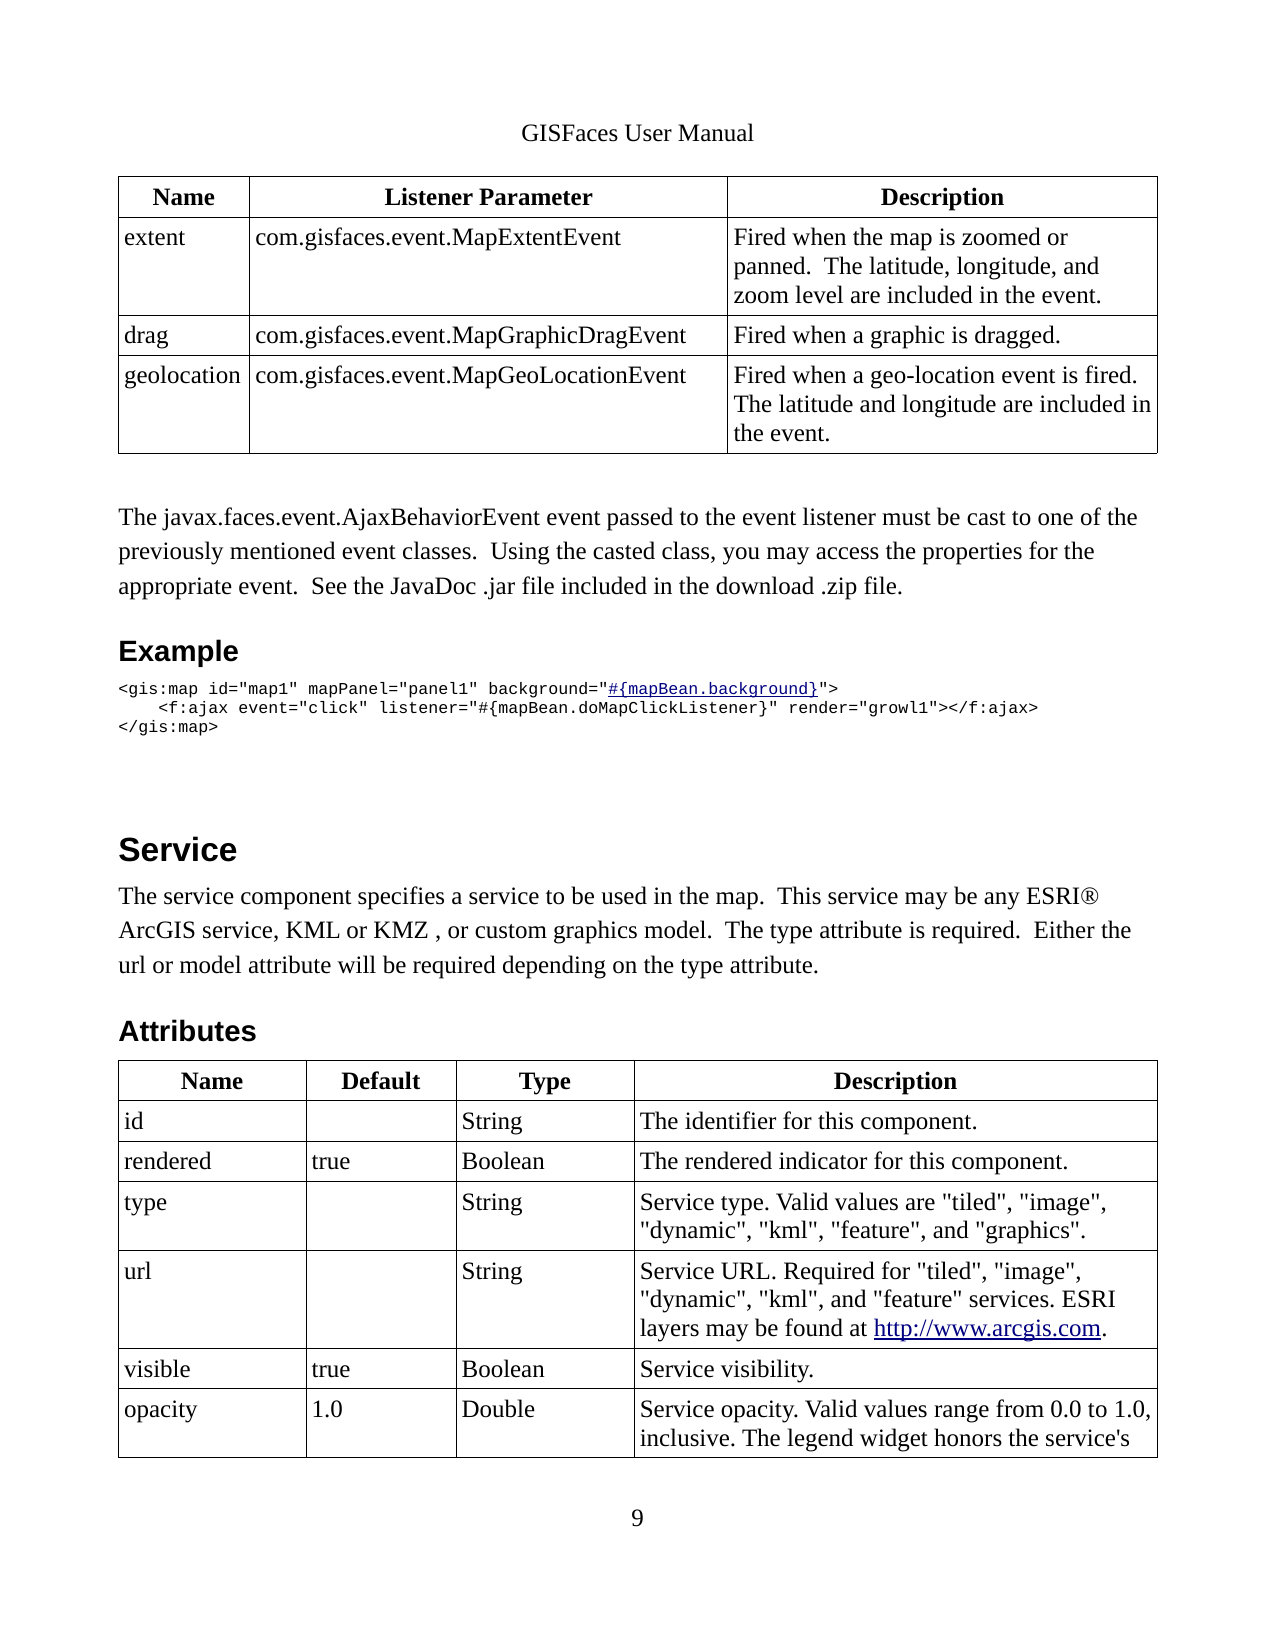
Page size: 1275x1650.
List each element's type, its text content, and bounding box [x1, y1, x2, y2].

text <f:ajax event="click" listener="#{mapBean.doMapClickListener}" render="growl1"></f:ajax> [118, 699, 1157, 718]
table_cell com.gisfaces.event.MapGraphicDragEvent [250, 316, 727, 355]
table_cell String [457, 1101, 634, 1141]
table_cell The rendered indicator for this component. [635, 1142, 1157, 1181]
table_header Name [119, 1061, 306, 1100]
table_cell geolocation [119, 356, 249, 453]
table_cell Service URL. Required for "tiled", "image", "dynamic", "kml", and "feature" services. ESRI layers may be found at http://www.arcgis.com. [635, 1251, 1157, 1348]
table_cell Fired when a geo-location event is fired. The latitude and longitude are included in the event. [728, 356, 1157, 453]
subtitle Attributes [118, 1014, 1157, 1047]
table_cell true [307, 1349, 456, 1388]
table_cell true [307, 1142, 456, 1181]
subtitle Service [118, 830, 1157, 869]
text </gis:map> [118, 718, 1157, 737]
table_cell Service opacity. Valid values range from 0.0 to 1.0, inclusive. The legend widget honors the service's [635, 1389, 1157, 1457]
table_cell Boolean [457, 1349, 634, 1388]
table_cell type [119, 1182, 306, 1250]
table_header Description [728, 177, 1157, 217]
table_cell Double [457, 1389, 634, 1457]
table_cell id [119, 1101, 306, 1141]
table_cell rendered [119, 1142, 306, 1181]
table_cell com.gisfaces.event.MapExtentEvent [250, 218, 727, 314]
table_header Name [119, 177, 249, 217]
table_cell Service type. Valid values are "tiled", "image", "dynamic", "kml", "feature", and "graphics". [635, 1182, 1157, 1250]
table_cell opacity [119, 1389, 306, 1457]
table_cell drag [119, 316, 249, 355]
table_cell 1.0 [307, 1389, 456, 1457]
table_header Description [635, 1061, 1157, 1100]
text The javax.faces.event.AjaxBehaviorEvent event passed to the event listener must be cast to one of the previously mentioned event classes. Using the casted class, you may access the properties for the appropriate event. See the JavaDoc .jar file included in the download .zip file. [118, 502, 1157, 599]
table_cell url [119, 1251, 306, 1348]
subtitle Example [118, 634, 1157, 668]
text The service component specifies a service to be used in the map. This service may be any ESRI® ArcGIS service, KML or KMZ , or custom graphics model. The type attribute is required. Either the url or model attribute will be required depending on the type attribute. [118, 881, 1157, 979]
table_header Listener Parameter [250, 177, 727, 217]
table_cell String [457, 1251, 634, 1348]
table_header Type [457, 1061, 634, 1100]
table_cell The identifier for this component. [635, 1101, 1157, 1141]
table_cell Service visibility. [635, 1349, 1157, 1388]
table_cell com.gisfaces.event.MapGeoLocationEvent [250, 356, 727, 453]
table_header Default [307, 1061, 456, 1100]
table_cell Fired when a graphic is dragged. [728, 316, 1157, 355]
table_cell [307, 1251, 456, 1348]
table_cell String [457, 1182, 634, 1250]
table_cell [307, 1101, 456, 1141]
table_cell Fired when the map is zoomed or panned. The latitude, longitude, and zoom level are included in the event. [728, 218, 1157, 314]
table_cell extent [119, 218, 249, 314]
table_cell Boolean [457, 1142, 634, 1181]
table_cell [307, 1182, 456, 1250]
table_cell visible [119, 1349, 306, 1388]
text <gis:map id="map1" mapPanel="panel1" background="#{mapBean.background}"> [118, 681, 1157, 699]
